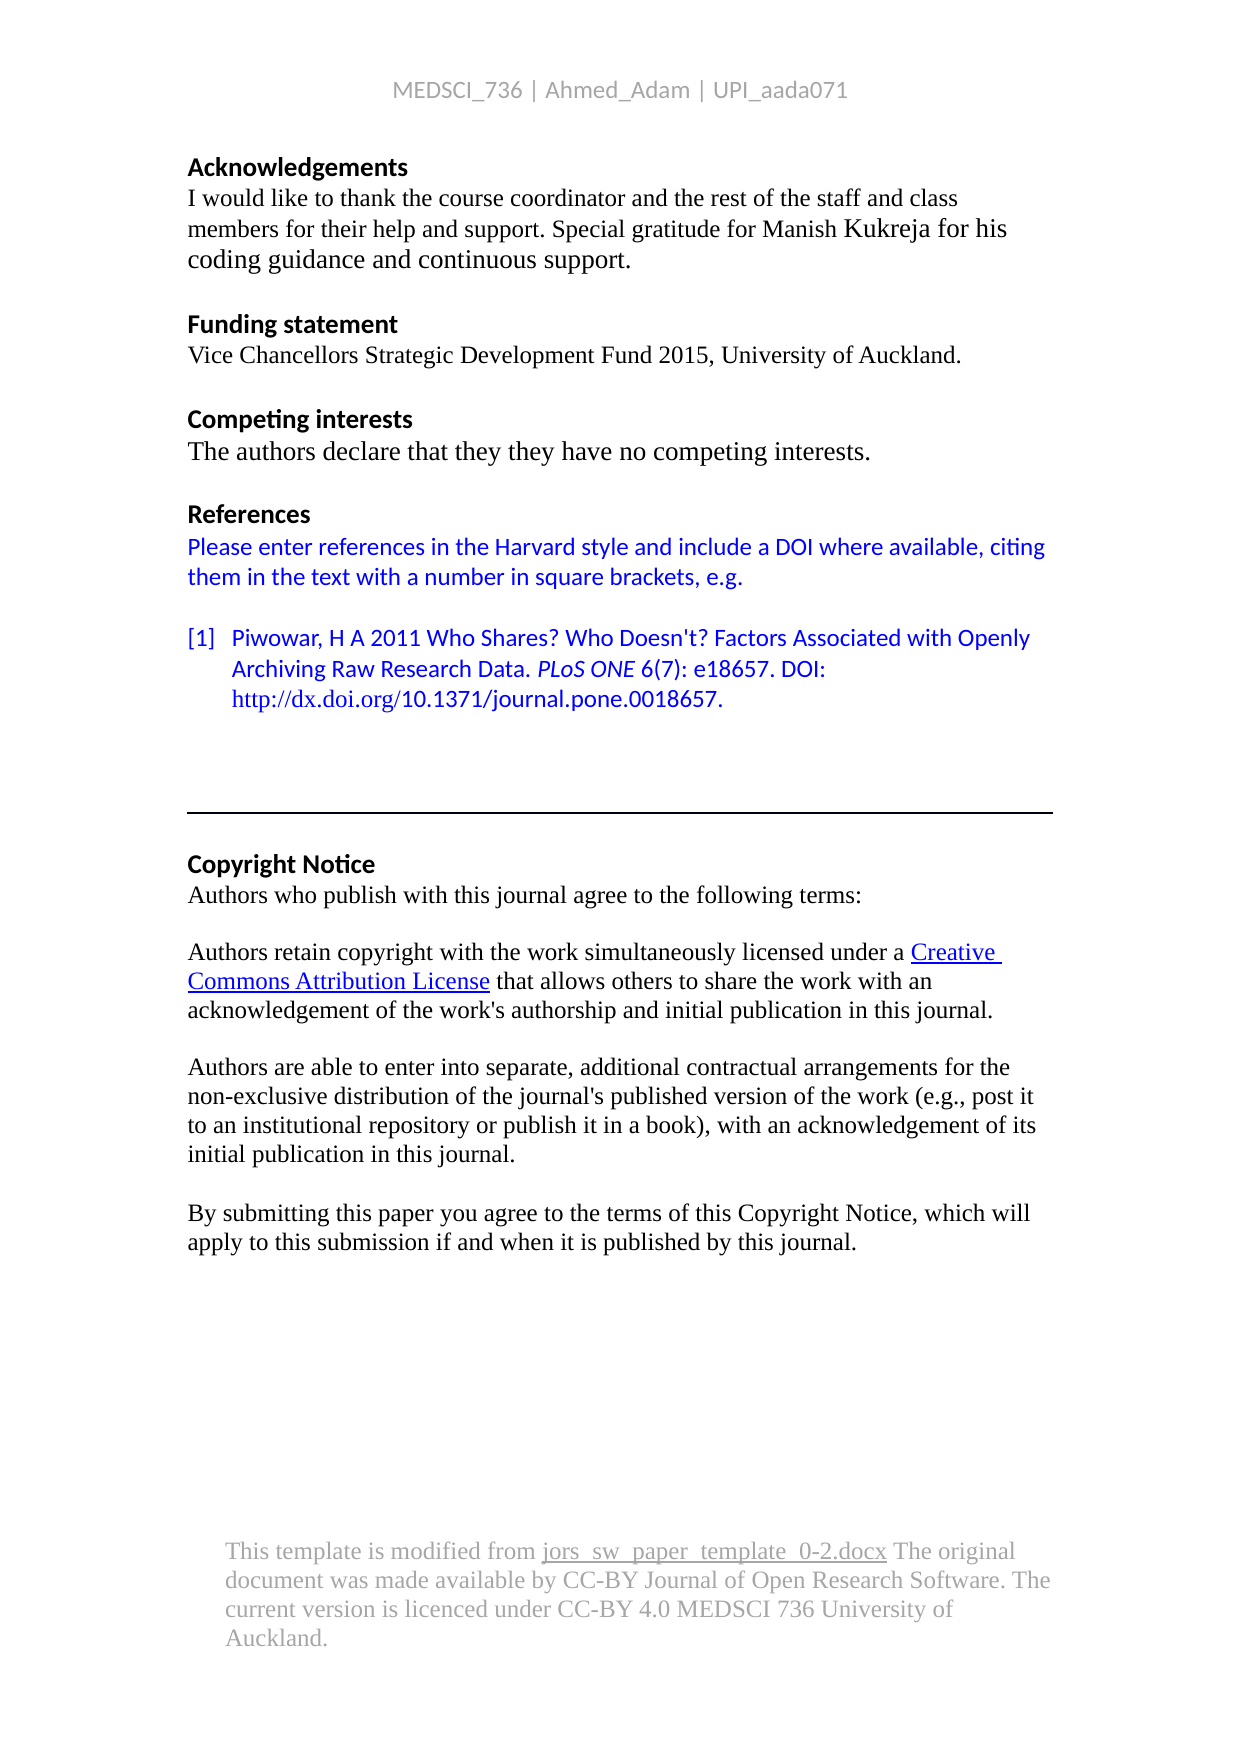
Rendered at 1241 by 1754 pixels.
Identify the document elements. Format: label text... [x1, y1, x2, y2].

text Please enter references in the Harvard style and include a DOI where available, citing them in the text with a number in square brackets, e.g. [187, 531, 1053, 592]
text Vice Chancellors Strategic Development Fund 2015, University of Auckland. [187, 341, 1053, 369]
text Funding statement [187, 307, 1053, 341]
text By submitting this paper you agree to the terms of this Copyright Notice, which will apply to this submission if and when it is published by this journal. [187, 1198, 1053, 1256]
text I would like to thank the course coordinator and the rest of the staff and class members for their help and support. Special gratitude for Manish Kukreja for his coding guidance and continuous support. [187, 183, 1053, 274]
text References [187, 498, 1053, 531]
text Authors retain copyright with the work simultaneously licensed under a Creative Commons Attribution License that allows others to share the work with an acknowledgement of the work's authorship and initial publication in this journal. [187, 937, 1053, 1024]
text Competing interests [187, 402, 1053, 435]
text Copyright Notice [187, 847, 1053, 880]
text [1] Piwowar, H A 2011 Who Shares? Who Doesn't? Factors Associated with Openly Archiving Raw Research Data. PLoS ONE 6(7): e18657. DOI: http://dx.doi.org/10.1371/journal.pone.0018657. [187, 622, 1053, 714]
text Authors are able to enter into separate, additional contractual arrangements for the non-exclusive distribution of the journal's published version of the work (e.g., post it to an institutional repository or publish it in a book), with an acknowledgement of its initial publication in this journal. [187, 1052, 1053, 1167]
text Authors who publish with this journal agree to the following terms: [187, 880, 1053, 909]
text Acknowledgements [187, 150, 1053, 183]
text The authors declare that they they have no competing interests. [187, 435, 1053, 466]
